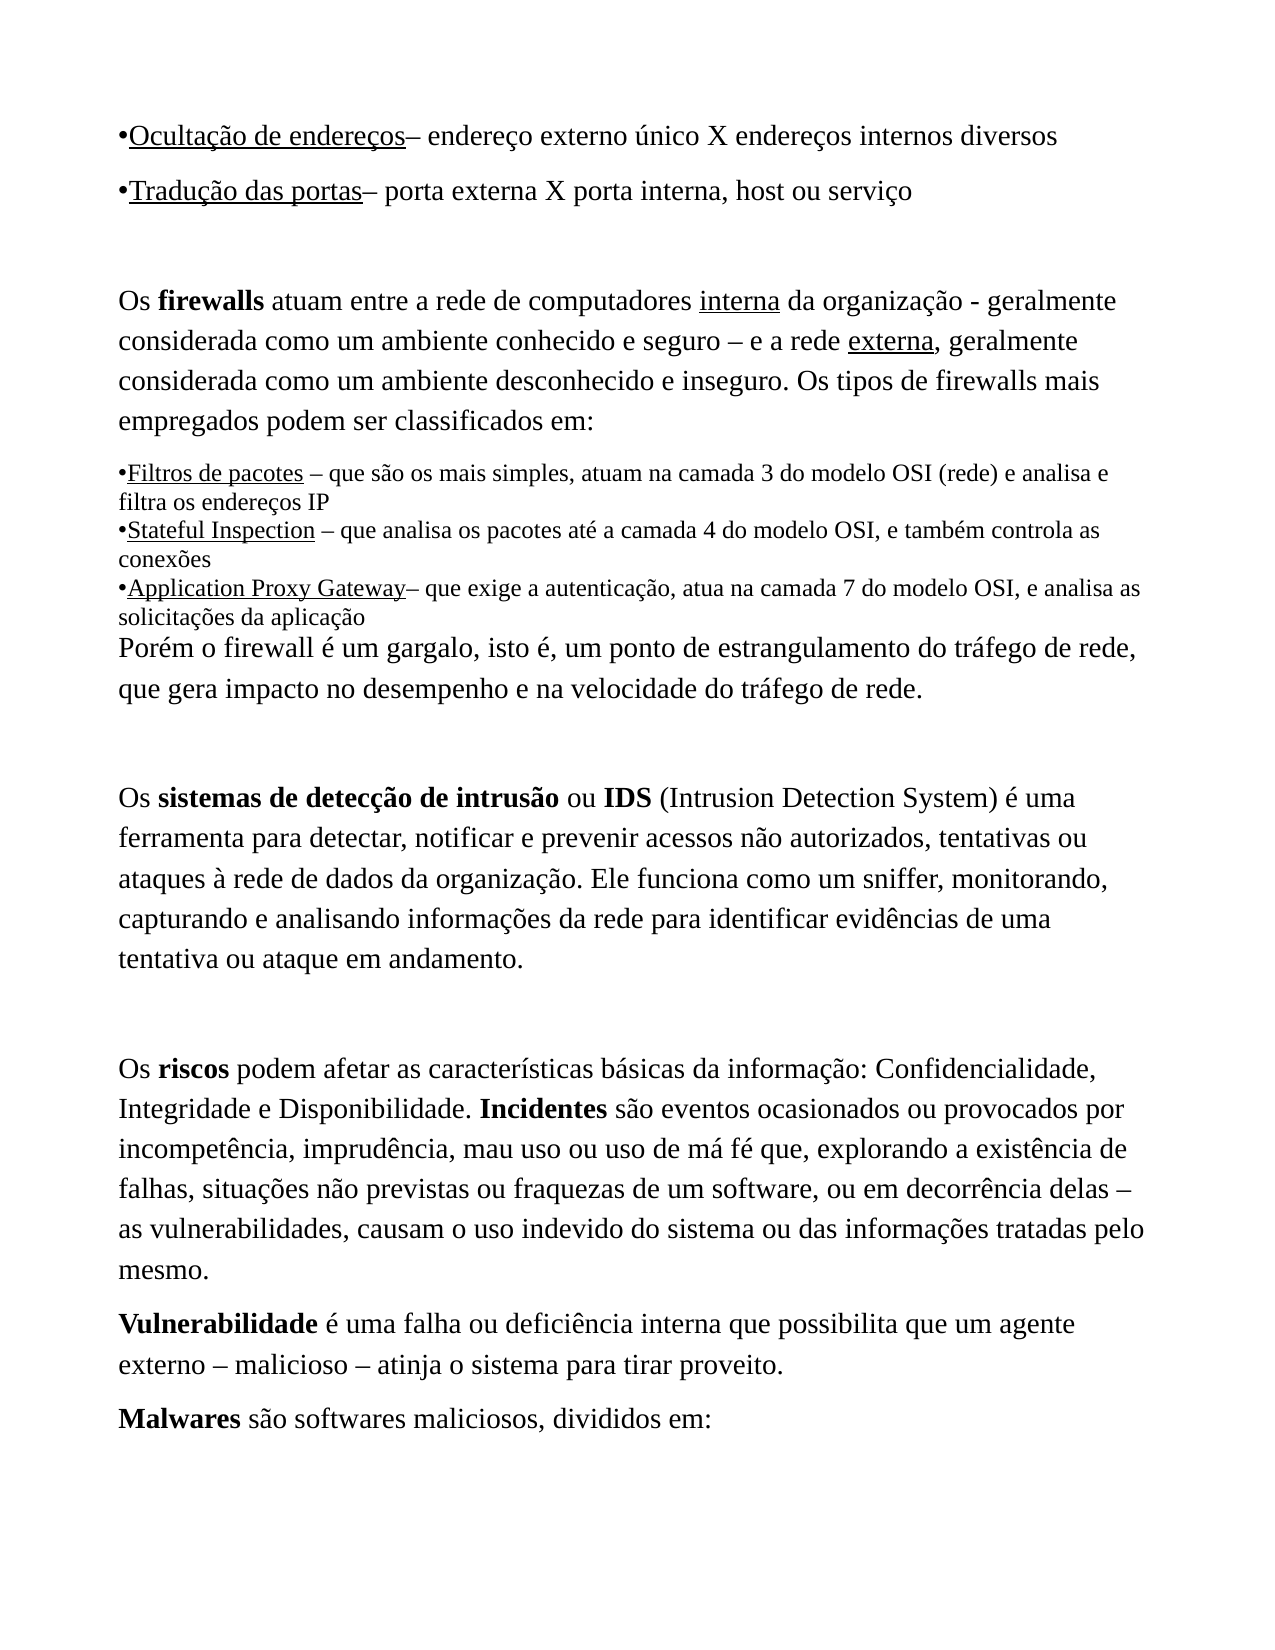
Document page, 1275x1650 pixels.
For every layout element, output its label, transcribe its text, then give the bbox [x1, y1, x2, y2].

list Filtros de pacotes – que são os mais simples, atuam na camada 3 do modelo OSI (rede) e analisa e filtra os endereços IP [118, 458, 1157, 516]
text Vulnerabilidade é uma falha ou deficiência interna que possibilita que um agente externo – malicioso – atinja o sistema para tirar proveito. [118, 1307, 1157, 1380]
list Application Proxy Gateway– que exige a autenticação, atua na camada 7 do modelo OSI, e analisa as solicitações da aplicação [118, 573, 1157, 631]
text Porém o firewall é um gargalo, isto é, um ponto de estrangulamento do tráfego de rede, que gera impacto no desempenho e na velocidade do tráfego de rede. [118, 631, 1157, 704]
list Ocultação de endereços– endereço externo único X endereços internos diversos [118, 118, 1157, 152]
text Malwares são softwares maliciosos, divididos em: [118, 1402, 1157, 1435]
text Os riscos podem afetar as características básicas da informação: Confidencialidade, Integridade e Disponibilidade. Incidentes são eventos ocasionados ou provocados por incompetência, imprudência, mau uso ou uso de má fé que, explorando a existência de falhas, situações não previstas ou fraquezas de um software, ou em decorrência delas – as vulnerabilidades, causam o uso indevido do sistema ou das informações tratadas pelo mesmo. [118, 1051, 1157, 1285]
text Os sistemas de detecção de intrusão ou IDS (Intrusion Detection System) é uma ferramenta para detectar, notificar e prevenir acessos não autorizados, tentativas ou ataques à rede de dados da organização. Ele funciona como um sniffer, monitorando, capturando e analisando informações da rede para identificar evidências de uma tentativa ou ataque em andamento. [118, 780, 1157, 975]
list Stateful Inspection – que analisa os pacotes até a camada 4 do modelo OSI, e também controla as conexões [118, 516, 1157, 573]
list Tradução das portas– porta externa X porta interna, host ou serviço [118, 173, 1157, 207]
text Os firewalls atuam entre a rede de computadores interna da organização - geralmente considerada como um ambiente conhecido e seguro – e a rede externa, geralmente considerada como um ambiente desconhecido e inseguro. Os tipos de firewalls mais empregados podem ser classificados em: [118, 283, 1157, 437]
